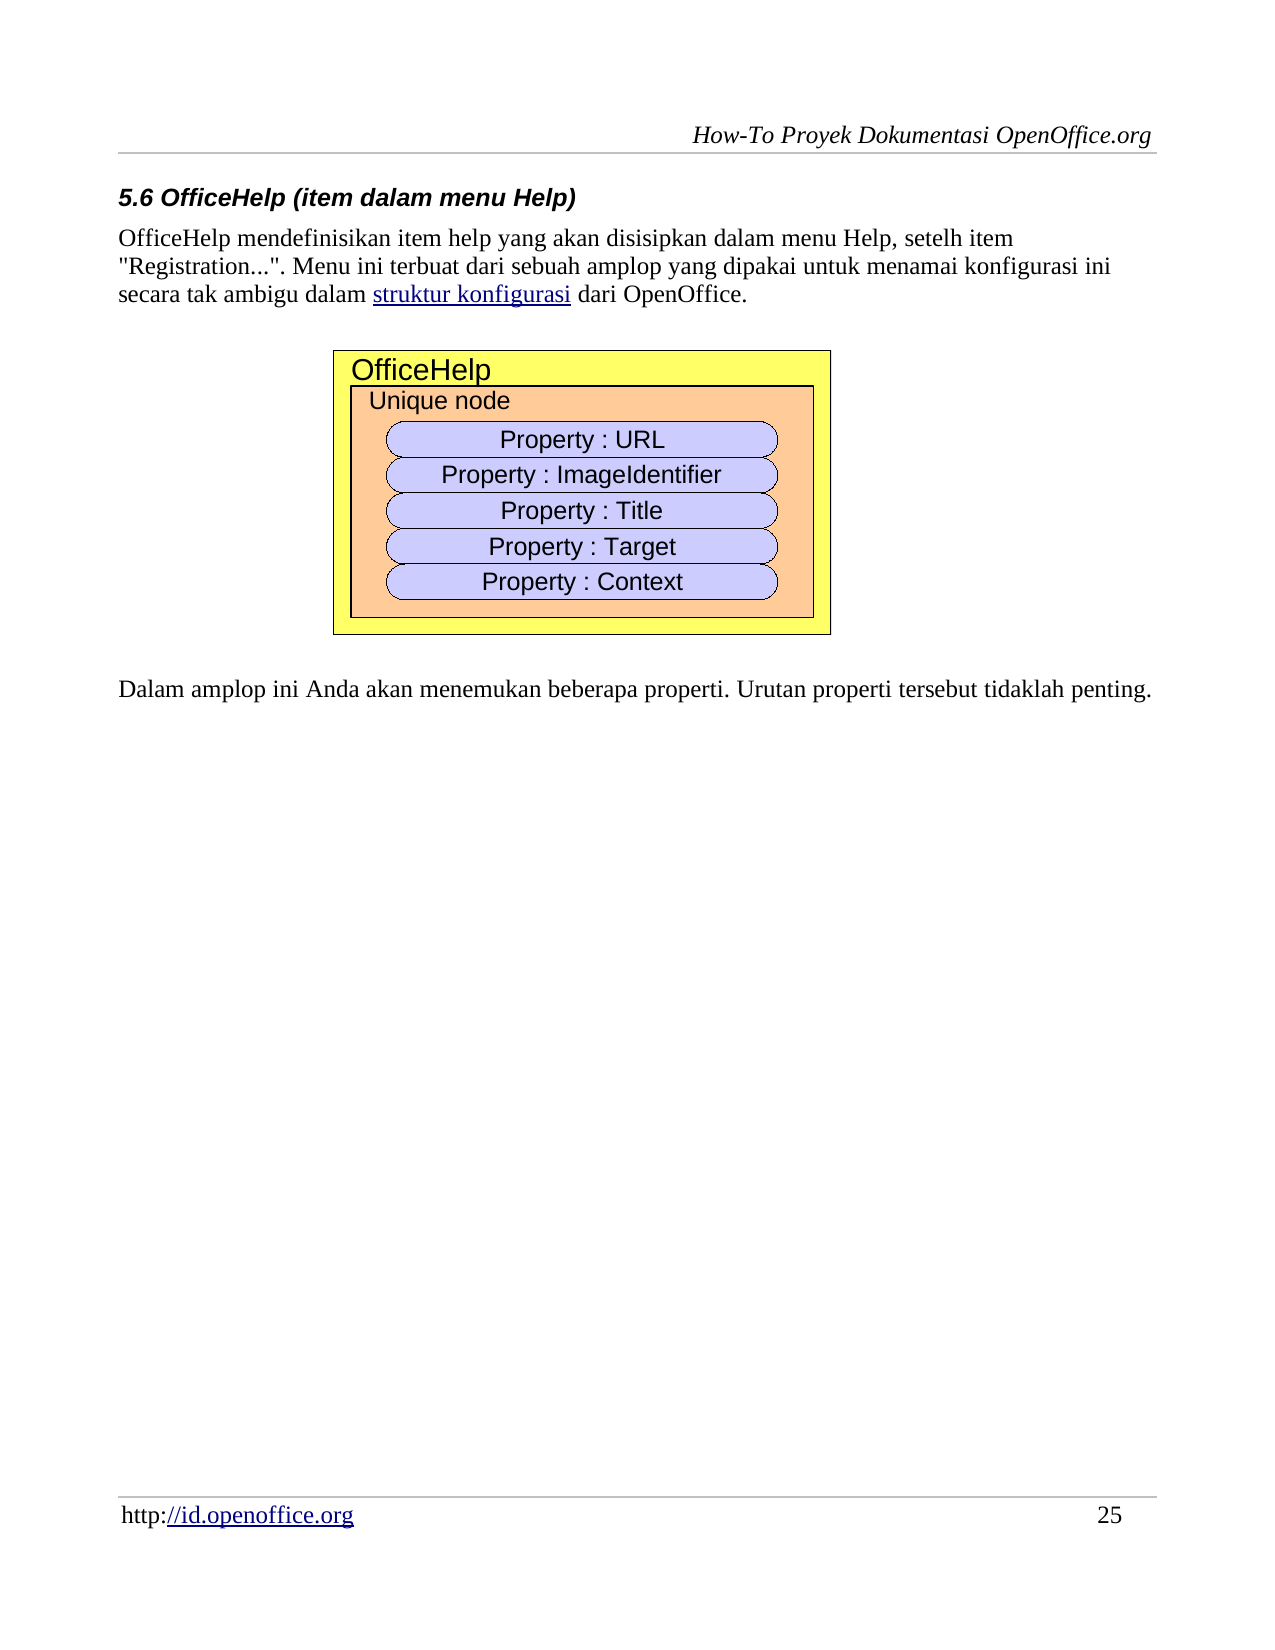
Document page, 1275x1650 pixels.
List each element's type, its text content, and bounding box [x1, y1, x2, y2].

subtitle OfficeHelp (item dalam menu Help) [118, 183, 1157, 212]
text Dalam amplop ini Anda akan menemukan beberapa properti. Urutan properti tersebut tidaklah penting. [118, 321, 1157, 703]
text OfficeHelp mendefinisikan item help yang akan disisipkan dalam menu Help, setelh item "Registration...". Menu ini terbuat dari sebuah amplop yang dipakai untuk menamai konfigurasi ini secara tak ambigu dalam struktur konfigurasi dari OpenOffice. [118, 224, 1157, 308]
